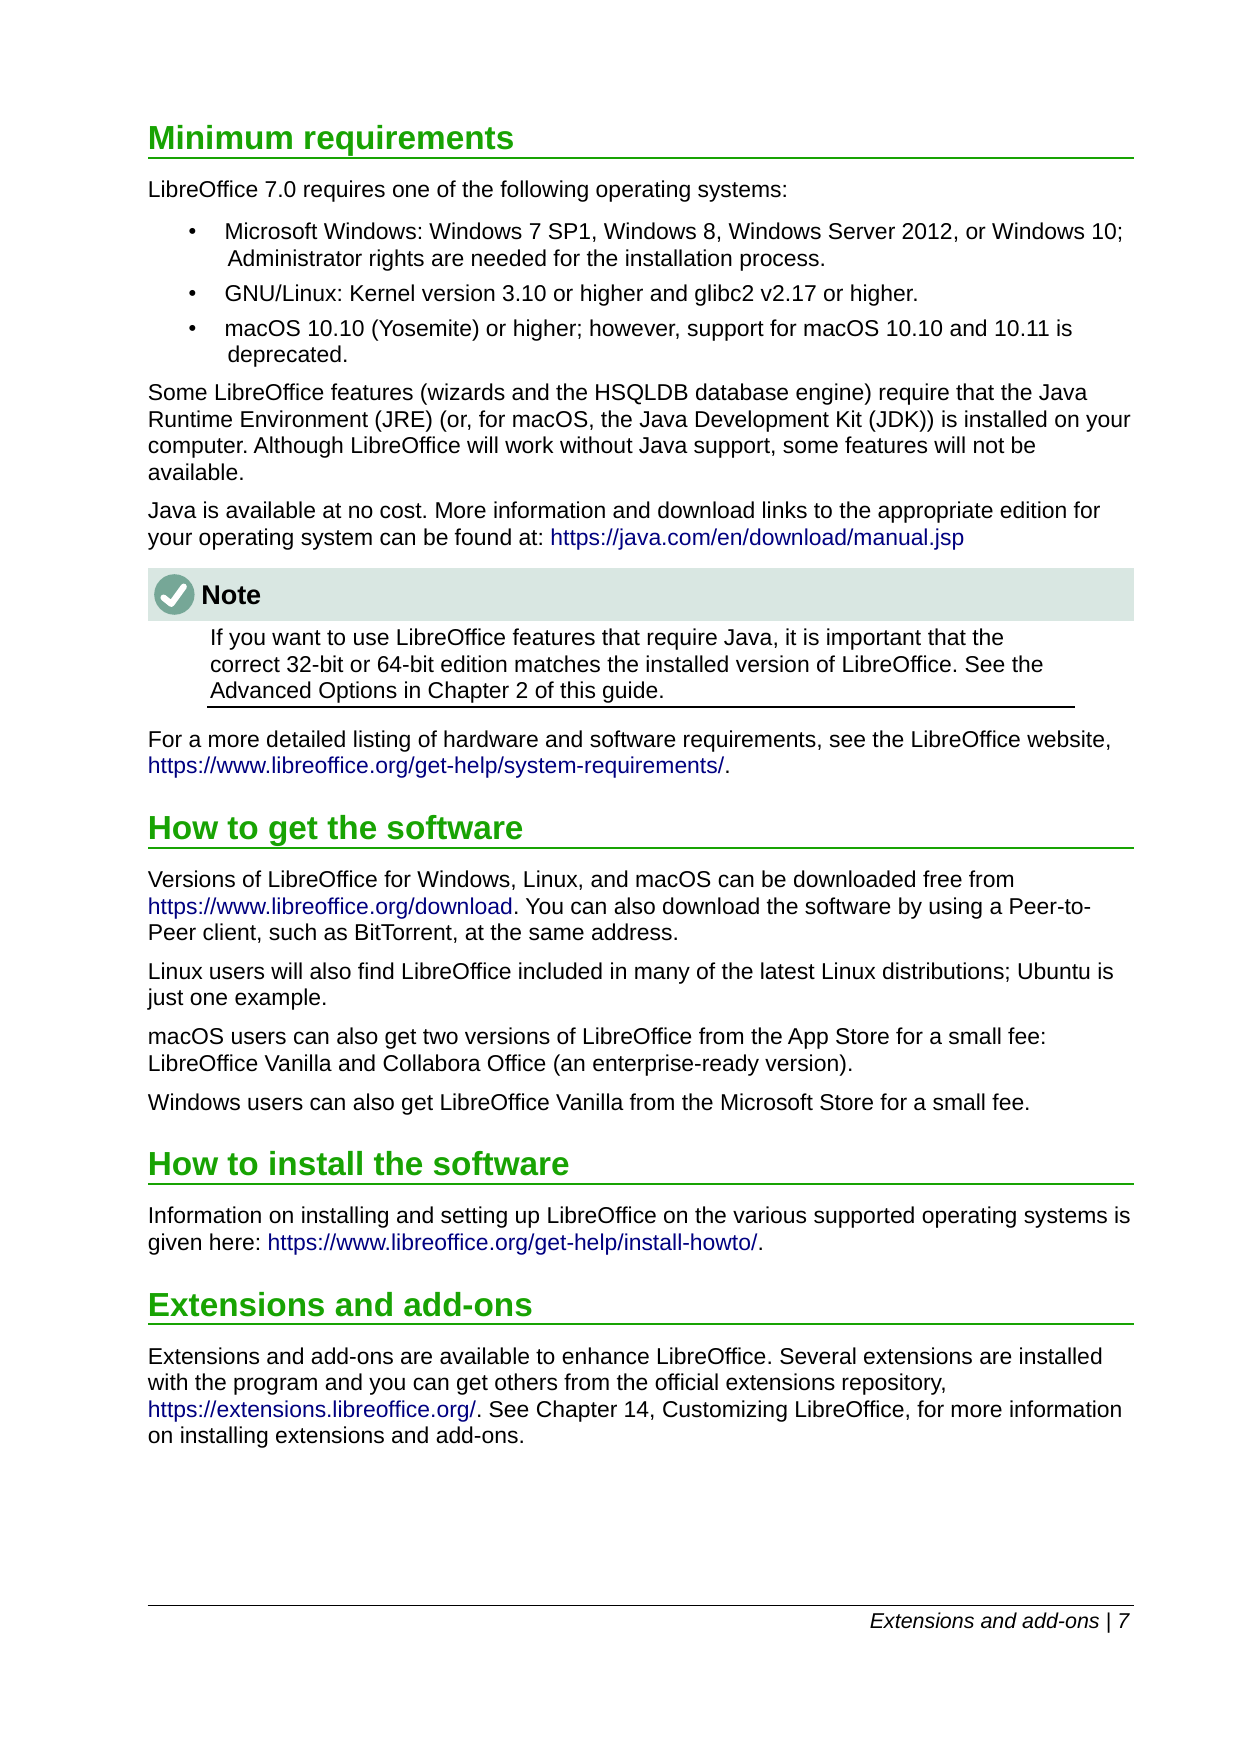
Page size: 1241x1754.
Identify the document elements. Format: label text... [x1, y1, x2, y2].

subtitle How to install the software [148, 1144, 1134, 1183]
list Microsoft Windows: Windows 7 SP1, Windows 8, Windows Server 2012, or Windows 10; Administrator rights are needed for the installation process. [185, 215, 1134, 271]
text macOS users can also get two versions of LibreOffice from the App Store for a small fee: LibreOffice Vanilla and Collabora Office (an enterprise-ready version). [148, 1023, 1134, 1076]
text Some LibreOffice features (wizards and the HSQLDB database engine) require that the Java Runtime Environment (JRE) (or, for macOS, the Java Development Kit (JDK)) is installed on your computer. Although LibreOffice will work without Java support, some features will not be available. [148, 379, 1134, 485]
text Extensions and add-ons are available to enhance LibreOffice. Several extensions are installed with the program and you can get others from the official extensions repository, https://extensions.libreoffice.org/. See Chapter 14, Customizing LibreOffice, for more information on installing extensions and add-ons. [148, 1343, 1134, 1448]
list GNU/Linux: Kernel version 3.10 or higher and glibc2 v2.17 or higher. [185, 277, 1134, 306]
subtitle Note [148, 568, 1134, 621]
text Java is available at no cost. More information and download links to the appropriate edition for your operating system can be found at: https://java.com/en/download/manual.jsp [148, 497, 1134, 550]
list macOS 10.10 (Yosemite) or higher; however, support for macOS 10.10 and 10.11 is deprecated. [185, 312, 1134, 371]
text Linux users will also find LibreOffice included in many of the latest Linux distributions; Ubuntu is just one example. [148, 958, 1134, 1011]
text If you want to use LibreOffice features that require Java, it is important that the correct 32-bit or 64-bit edition matches the installed version of LibreOffice. See the Advanced Options in Chapter 2 of this guide. [207, 621, 1075, 706]
subtitle Minimum requirements [148, 118, 1134, 157]
text Windows users can also get LibreOffice Vanilla from the Microsoft Store for a small fee. [148, 1088, 1134, 1115]
text Versions of LibreOffice for Windows, Linux, and macOS can be downloaded free from https://www.libreoffice.org/download. You can also download the software by using a Peer-to-Peer client, such as BitTorrent, at the same address. [148, 866, 1134, 946]
text Information on installing and setting up LibreOffice on the various supported operating systems is given here: https://www.libreoffice.org/get-help/install-howto/. [148, 1202, 1134, 1255]
text LibreOffice 7.0 requires one of the following operating systems: [148, 176, 1134, 203]
text For a more detailed listing of hardware and software requirements, see the LibreOffice website, https://www.libreoffice.org/get-help/system-requirements/. [148, 726, 1134, 779]
subtitle How to get the software [148, 808, 1134, 847]
subtitle Extensions and add-ons [148, 1285, 1134, 1323]
